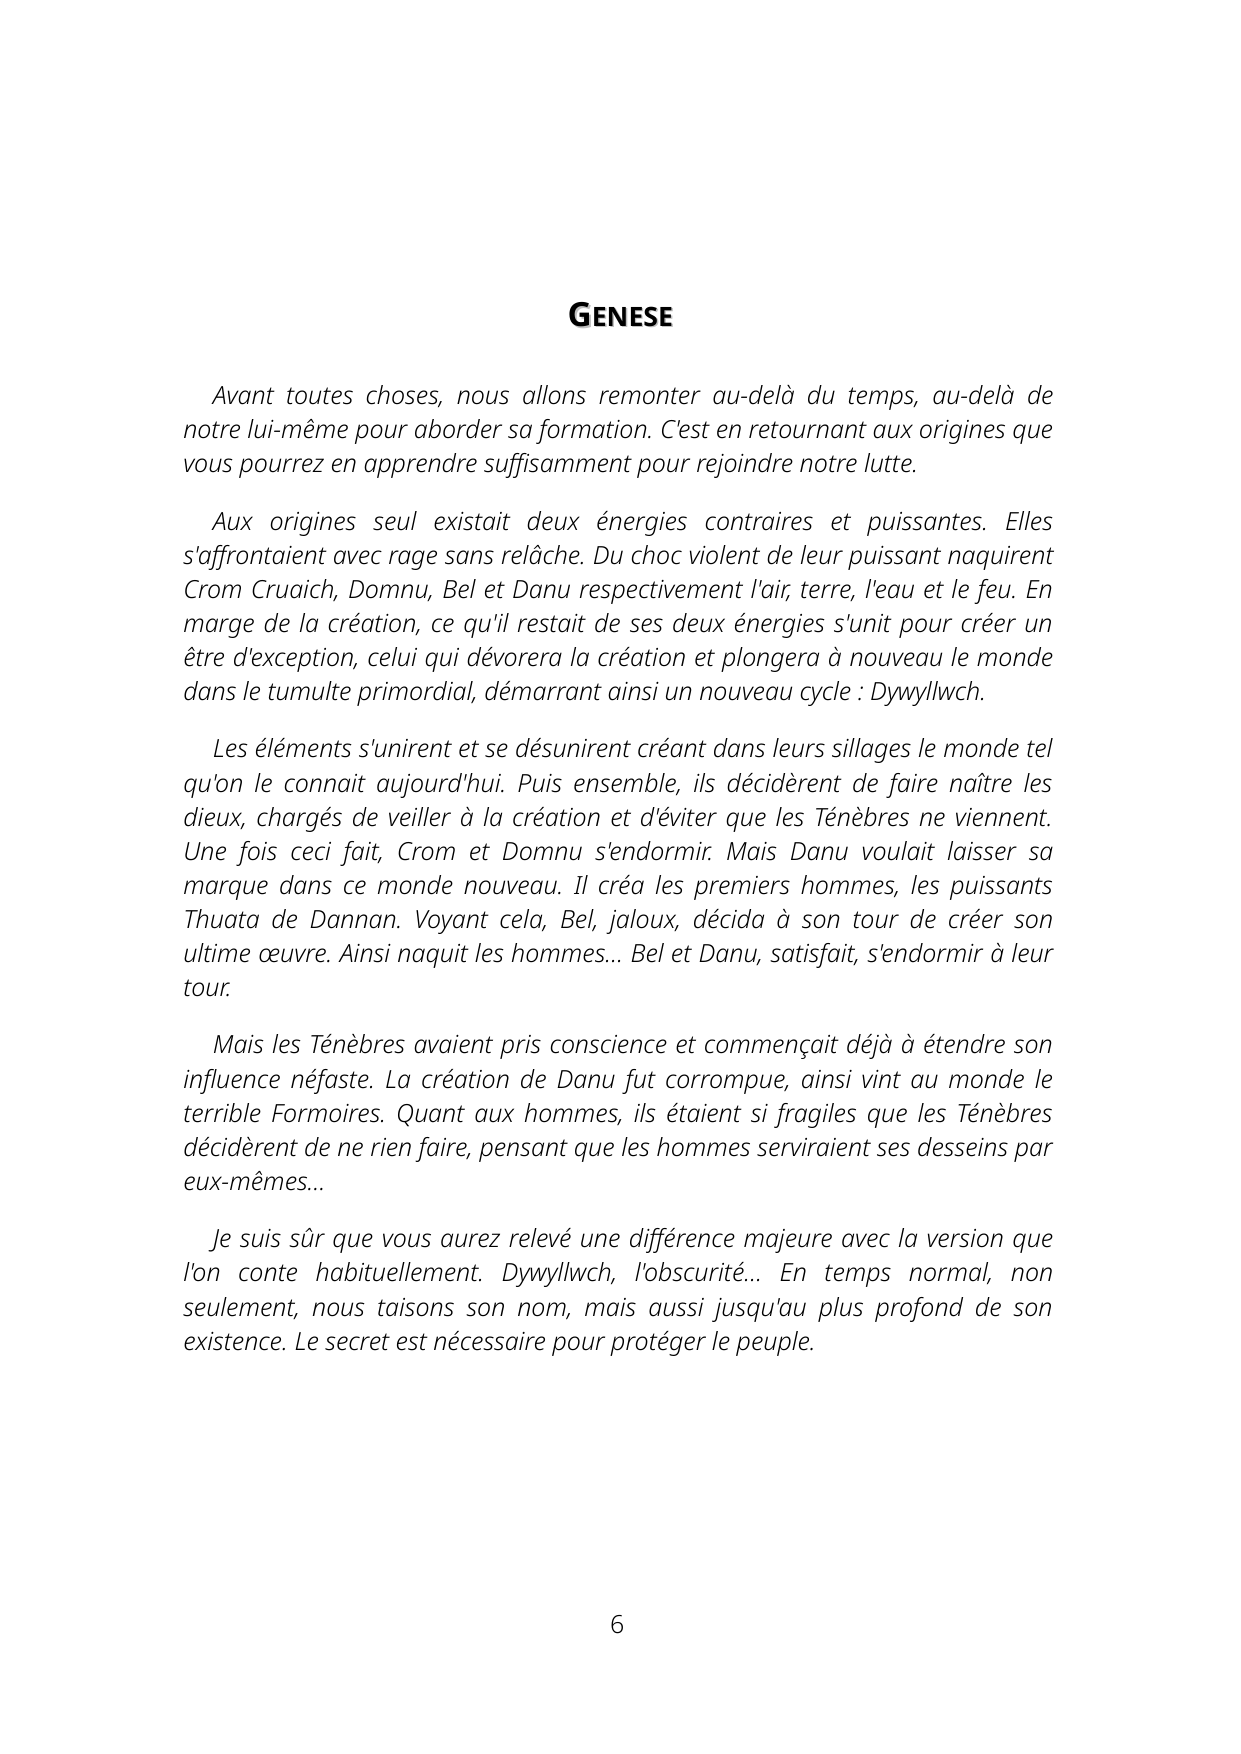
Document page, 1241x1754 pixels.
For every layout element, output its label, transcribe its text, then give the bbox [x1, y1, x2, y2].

text Les éléments s'unirent et se désunirent créant dans leurs sillages le monde tel qu'on le connait aujourd'hui. Puis ensemble, ils décidèrent de faire naître les dieux, chargés de veiller à la création et d'éviter que les Ténèbres ne viennent. Une fois ceci fait, Crom et Domnu s'endormir. Mais Danu voulait laisser sa marque dans ce monde nouveau. Il créa les premiers hommes, les puissants Thuata de Dannan. Voyant cela, Bel, jaloux, décida à son tour de créer son ultime œuvre. Ainsi naquit les hommes… Bel et Danu, satisfait, s'endormir à leur tour. [183, 731, 1057, 1004]
text Avant toutes choses, nous allons remonter au-delà du temps, au-delà de notre lui-même pour aborder sa formation. C'est en retournant aux origines que vous pourrez en apprendre suffisamment pour rejoindre notre lutte. [183, 377, 1057, 480]
subtitle Genese [183, 291, 1057, 336]
text Mais les Ténèbres avaient pris conscience et commençait déjà à étendre son influence néfaste. La création de Danu fut corrompue, ainsi vint au monde le terrible Formoires. Quant aux hommes, ils étaient si fragiles que les Ténèbres décidèrent de ne rien faire, pensant que les hommes serviraient ses desseins par eux-mêmes… [183, 1027, 1057, 1197]
text Je suis sûr que vous aurez relevé une différence majeure avec la version que l'on conte habituellement. Dywyllwch, l'obscurité… En temps normal, non seulement, nous taisons son nom, mais aussi jusqu'au plus profond de son existence. Le secret est nécessaire pour protéger le peuple. [183, 1221, 1057, 1357]
text Aux origines seul existait deux énergies contraires et puissantes. Elles s'affrontaient avec rage sans relâche. Du choc violent de leur puissant naquirent Crom Cruaich, Domnu, Bel et Danu respectivement l'air, terre, l'eau et le feu. En marge de la création, ce qu'il restait de ses deux énergies s'unit pour créer un être d'exception, celui qui dévorera la création et plongera à nouveau le monde dans le tumulte primordial, démarrant ainsi un nouveau cycle : Dywyllwch. [183, 503, 1057, 708]
